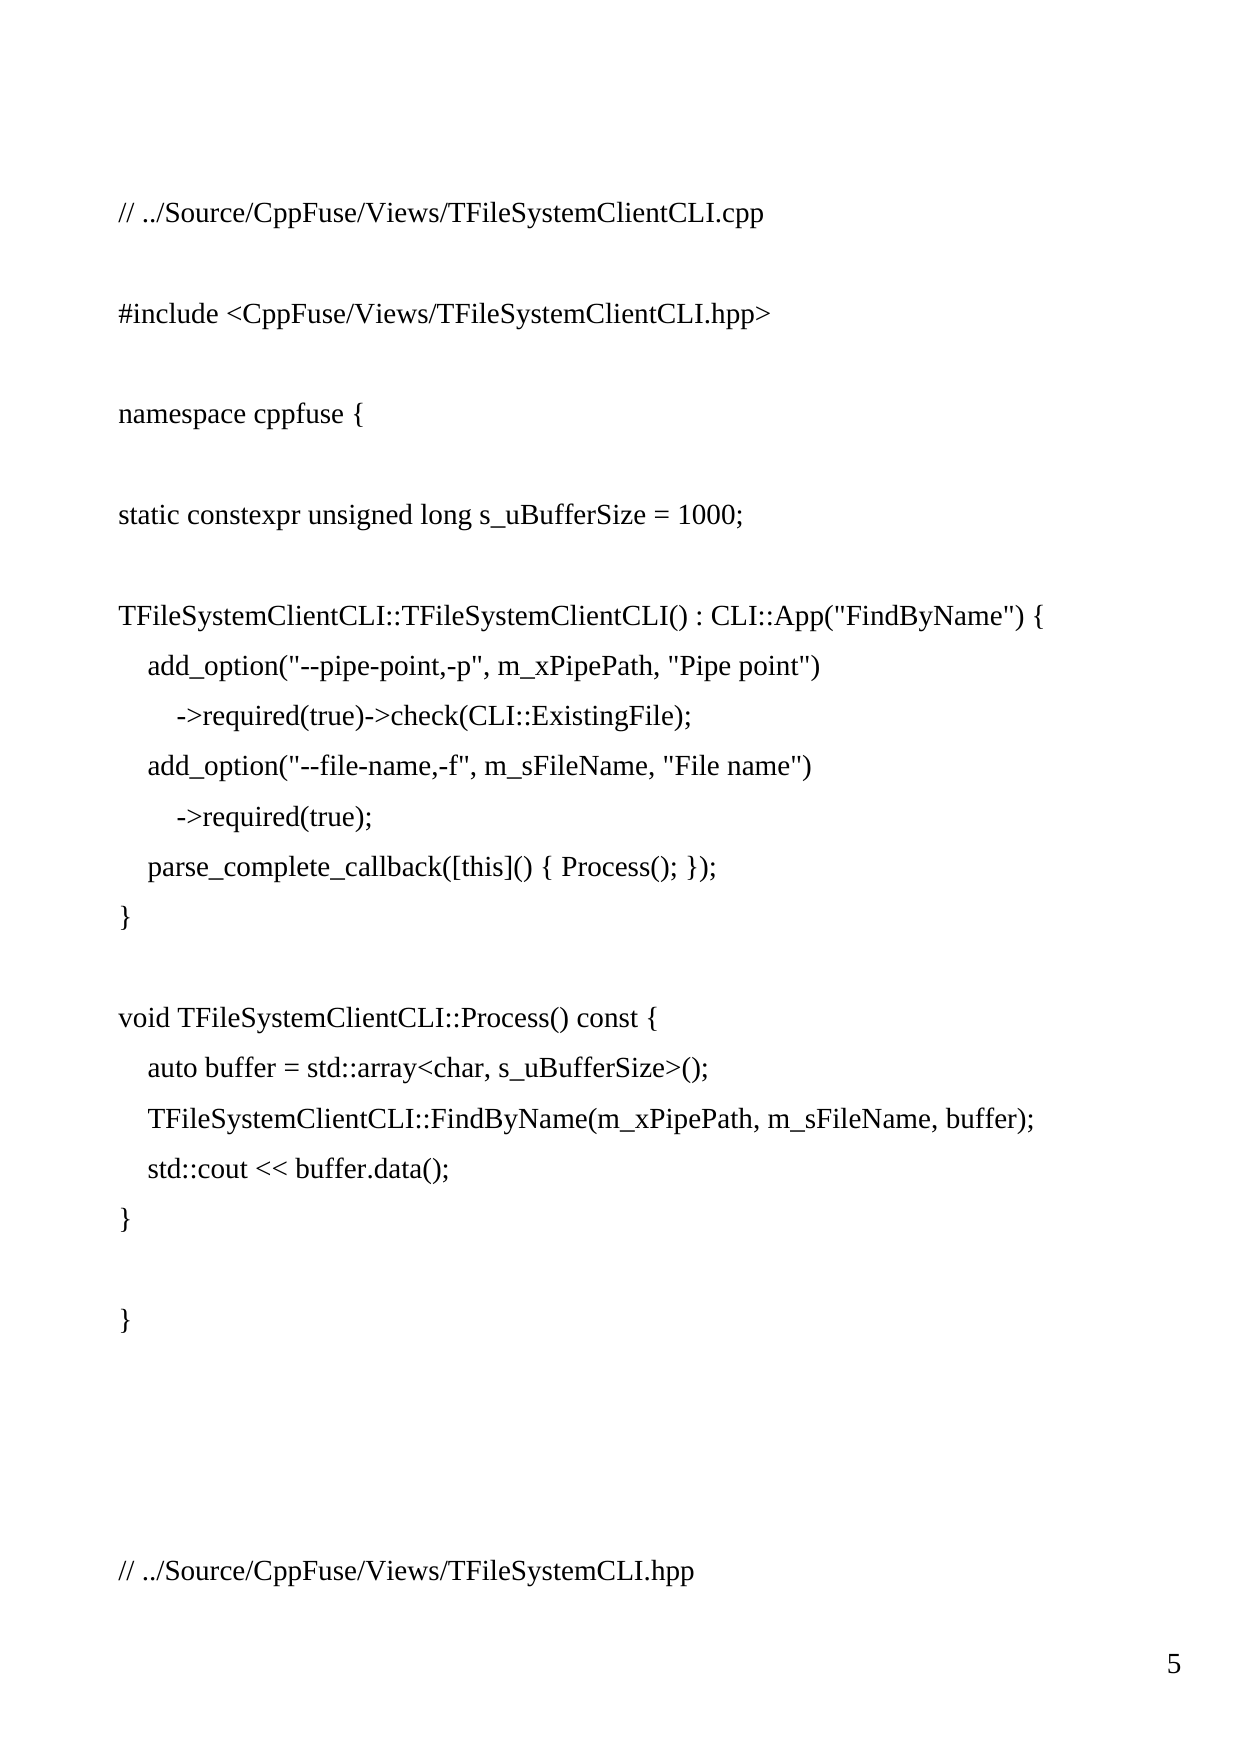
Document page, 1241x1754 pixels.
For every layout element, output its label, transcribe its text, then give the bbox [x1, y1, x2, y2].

text ->required(true); [118, 799, 1181, 832]
text ->required(true)->check(CLI::ExistingFile); [118, 698, 1181, 732]
text std::cout << buffer.data(); [118, 1151, 1181, 1184]
text // ../Source/CppFuse/Views/TFileSystemCLI.hpp [118, 1553, 1181, 1587]
text add_option("--pipe-point,-p", m_xPipePath, "Pipe point") [118, 648, 1181, 681]
text auto buffer = std::array<char, s_uBufferSize>(); [118, 1050, 1181, 1084]
text TFileSystemClientCLI::FindByName(m_xPipePath, m_sFileName, buffer); [118, 1101, 1181, 1134]
text parse_complete_callback([this]() { Process(); }); [118, 849, 1181, 883]
text add_option("--file-name,-f", m_sFileName, "File name") [118, 748, 1181, 782]
text #include <CppFuse/Views/TFileSystemClientCLI.hpp> [118, 296, 1181, 329]
text } [118, 899, 1181, 933]
text TFileSystemClientCLI::TFileSystemClientCLI() : CLI::App("FindByName") { [118, 598, 1181, 631]
text namespace cppfuse { [118, 396, 1181, 430]
text // ../Source/CppFuse/Views/TFileSystemClientCLI.cpp [118, 195, 1181, 229]
text static constexpr unsigned long s_uBufferSize = 1000; [118, 497, 1181, 531]
text } [118, 1201, 1181, 1235]
text } [118, 1302, 1181, 1336]
text void TFileSystemClientCLI::Process() const { [118, 1000, 1181, 1034]
